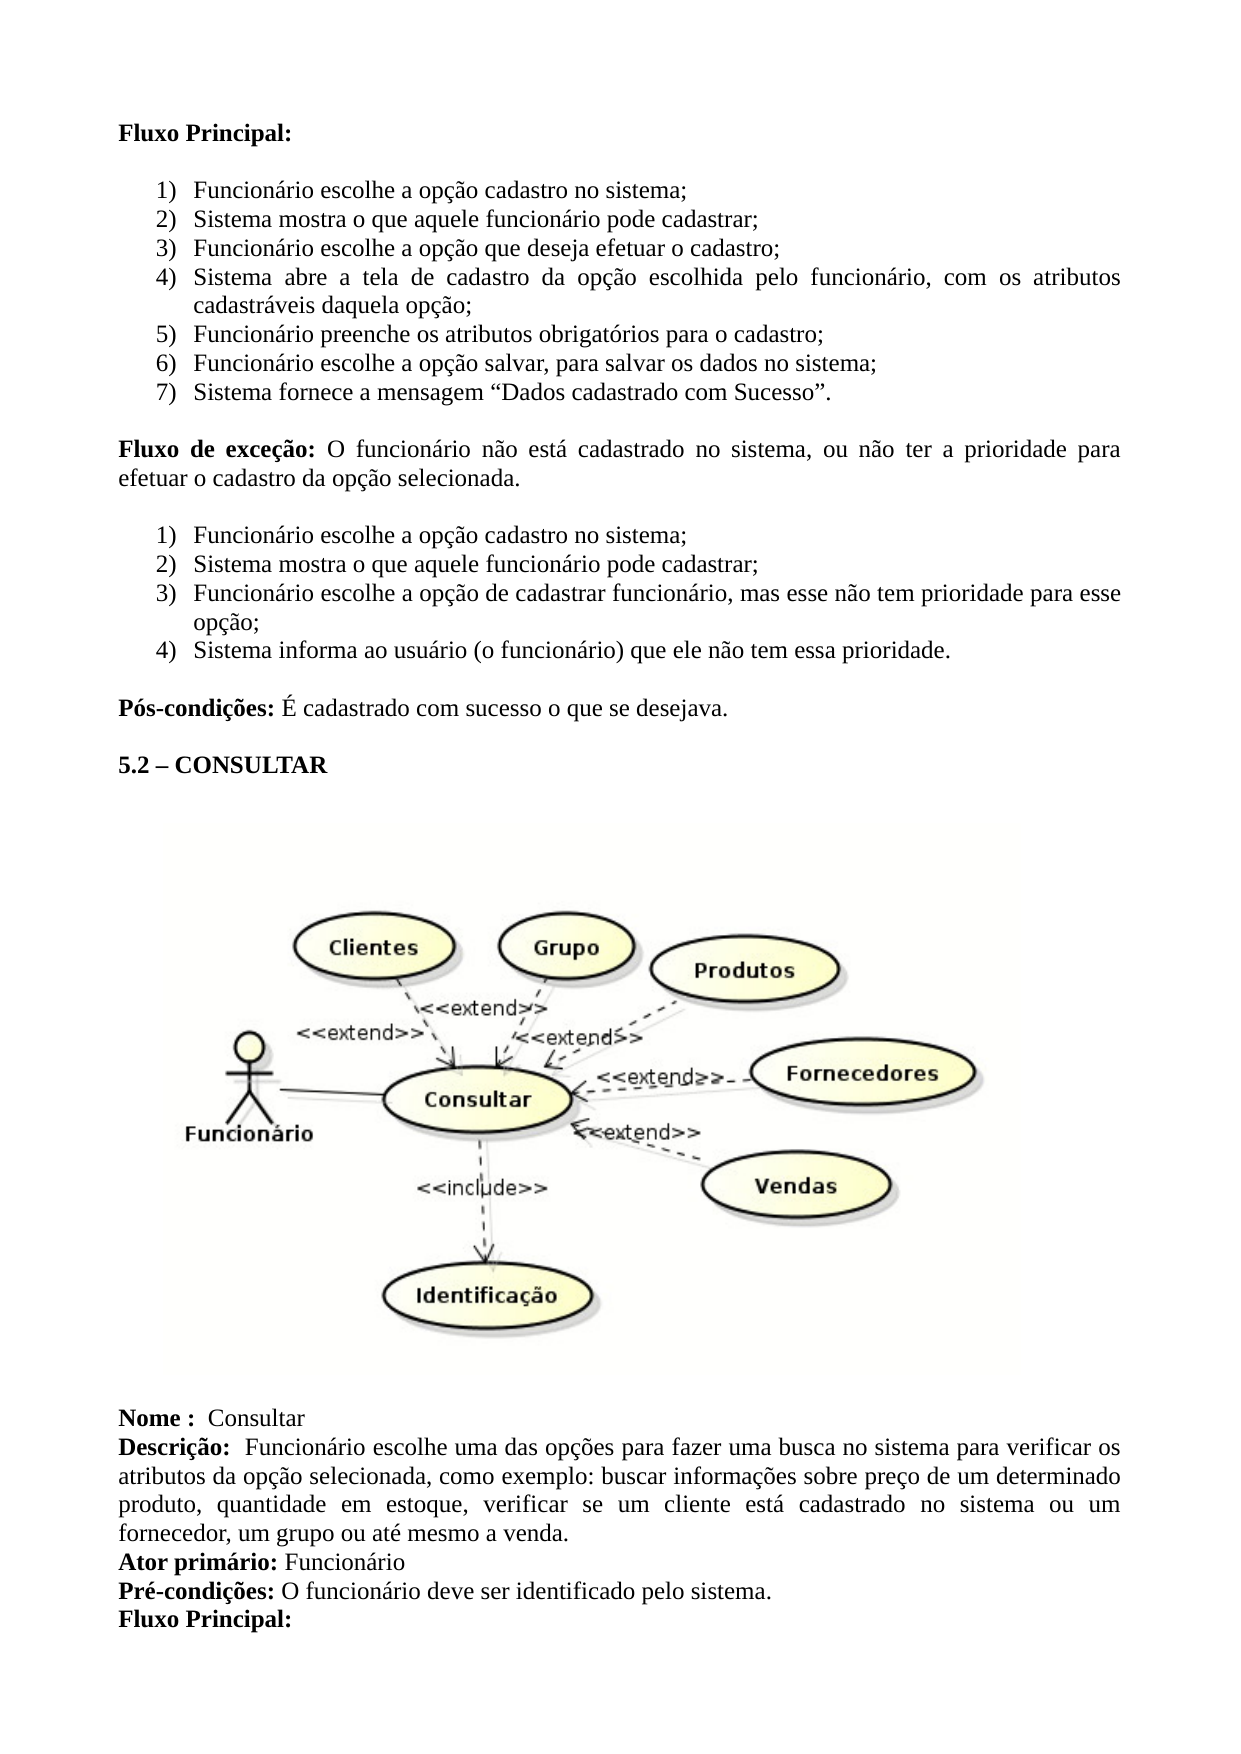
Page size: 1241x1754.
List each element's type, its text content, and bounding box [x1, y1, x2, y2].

text Pré-condições: O funcionário deve ser identificado pelo sistema. [118, 1576, 1122, 1604]
text Pós-condições: É cadastrado com sucesso o que se desejava. [118, 693, 1122, 722]
list Sistema mostra o que aquele funcionário pode cadastrar; [156, 549, 1122, 578]
list Sistema informa ao usuário (o funcionário) que ele não tem essa prioridade. [156, 636, 1122, 664]
text Fluxo Principal: [118, 1604, 1122, 1633]
text Fluxo Principal: [118, 118, 1122, 147]
list Funcionário escolhe a opção salvar, para salvar os dados no sistema; [156, 348, 1122, 377]
list Sistema abre a tela de cadastro da opção escolhida pelo funcionário, com os atributos cadastráveis daquela opção; [156, 262, 1122, 319]
picture [163, 823, 1021, 1375]
list Sistema fornece a mensagem “Dados cadastrado com Sucesso”. [156, 377, 1122, 406]
list Funcionário preenche os atributos obrigatórios para o cadastro; [156, 319, 1122, 348]
list Funcionário escolhe a opção de cadastrar funcionário, mas esse não tem prioridade para esse opção; [156, 578, 1122, 636]
list Funcionário escolhe a opção que deseja efetuar o cadastro; [156, 233, 1122, 262]
text Nome : Consultar [118, 1403, 1122, 1432]
list Sistema mostra o que aquele funcionário pode cadastrar; [156, 204, 1122, 233]
text Ator primário: Funcionário [118, 1547, 1122, 1576]
text Fluxo de exceção: O funcionário não está cadastrado no sistema, ou não ter a prioridade para efetuar o cadastro da opção selecionada. [118, 434, 1122, 492]
text Descrição: Funcionário escolhe uma das opções para fazer uma busca no sistema para verificar os atributos da opção selecionada, como exemplo: buscar informações sobre preço de um determinado produto, quantidade em estoque, verificar se um cliente está cadastrado no sistema ou um fornecedor, um grupo ou até mesmo a venda. [118, 1432, 1122, 1547]
list Funcionário escolhe a opção cadastro no sistema; [156, 521, 1122, 549]
text 5.2 – CONSULTAR [118, 751, 1122, 779]
list Funcionário escolhe a opção cadastro no sistema; [156, 176, 1122, 204]
